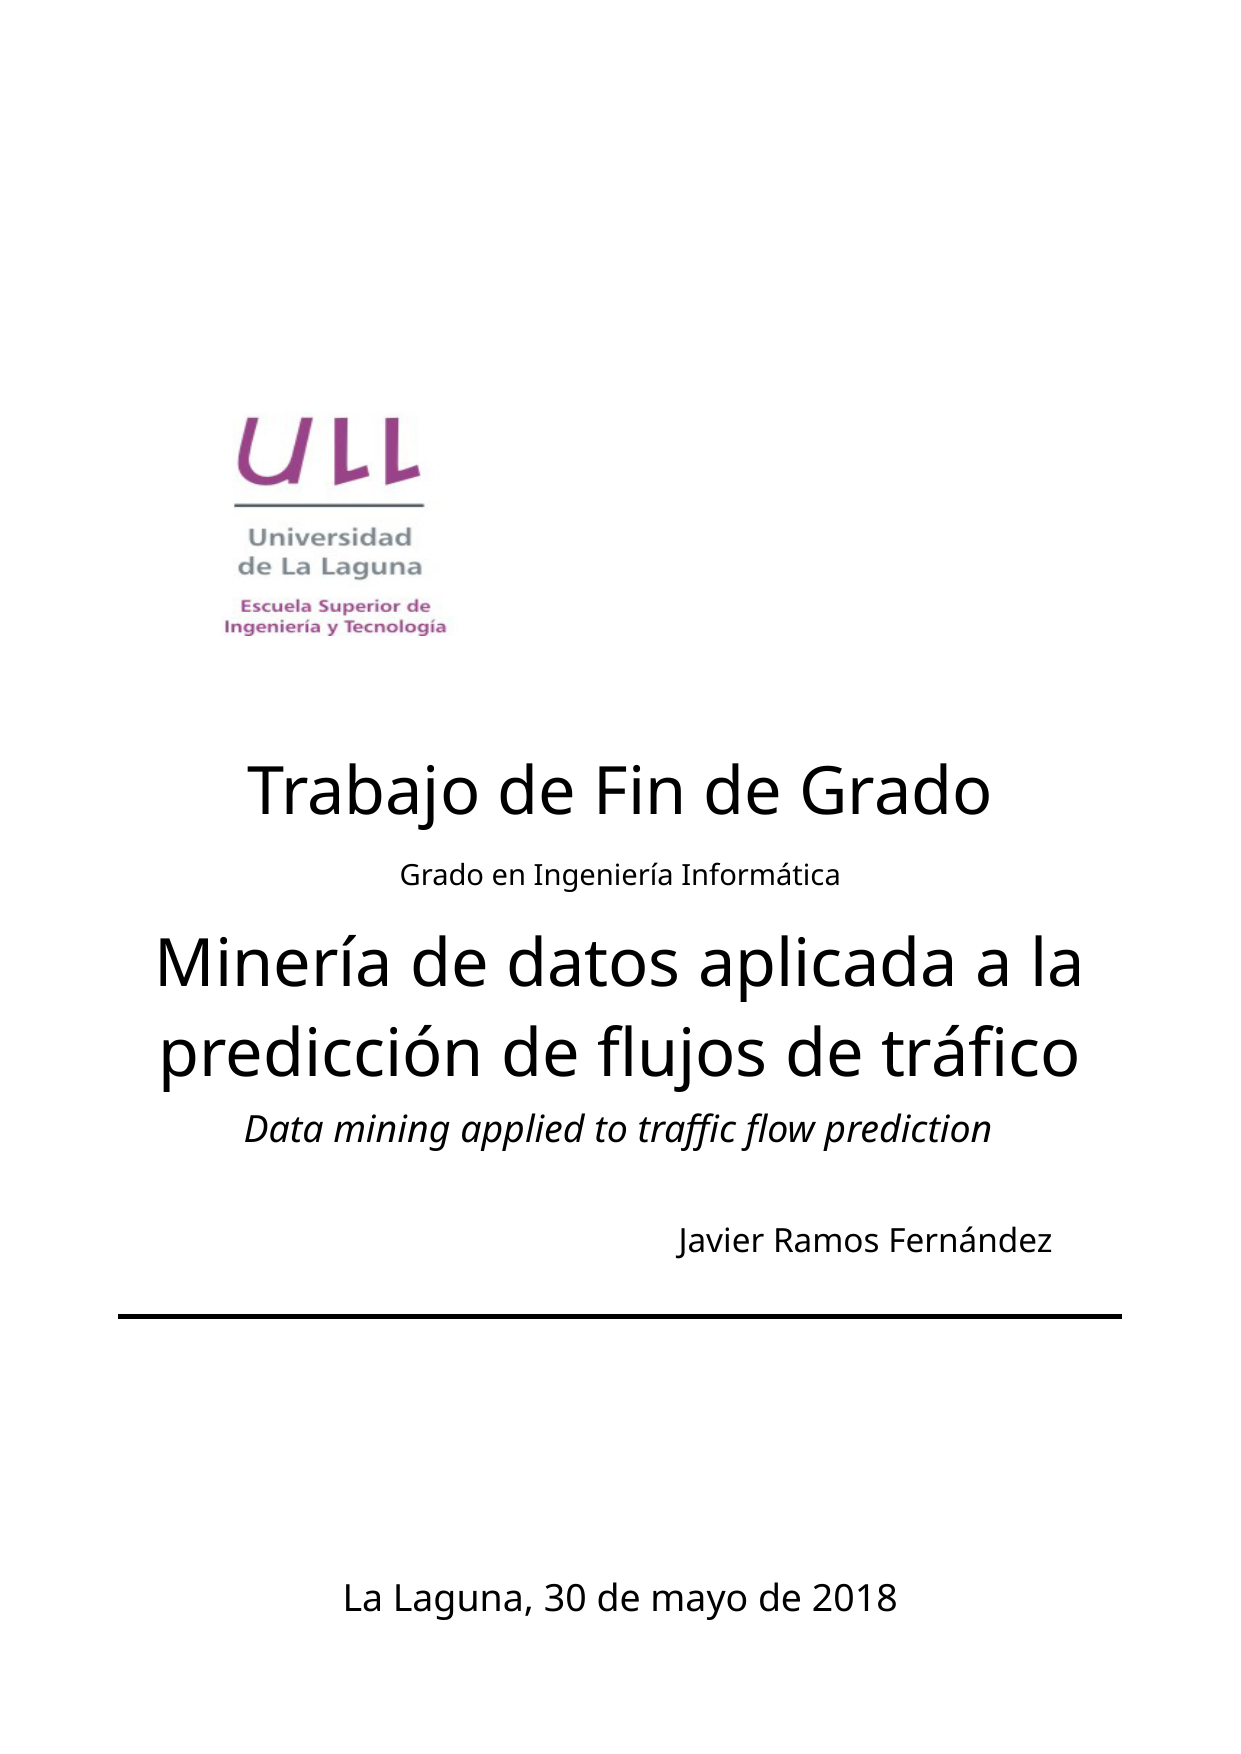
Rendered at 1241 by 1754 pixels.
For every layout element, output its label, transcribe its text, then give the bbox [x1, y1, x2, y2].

picture [220, 412, 458, 636]
text Javier Ramos Fernández [127, 1208, 1113, 1253]
text Data mining applied to traffic flow prediction [127, 1094, 1113, 1145]
text Minería de datos aplicada a la predicción de flujos de tráfico [127, 906, 1113, 1088]
text Trabajo de Fin de Grado [127, 743, 1113, 834]
text La Laguna, 30 de mayo de 2018 [118, 1571, 1122, 1622]
text Grado en Ingeniería Informática [127, 842, 1113, 894]
